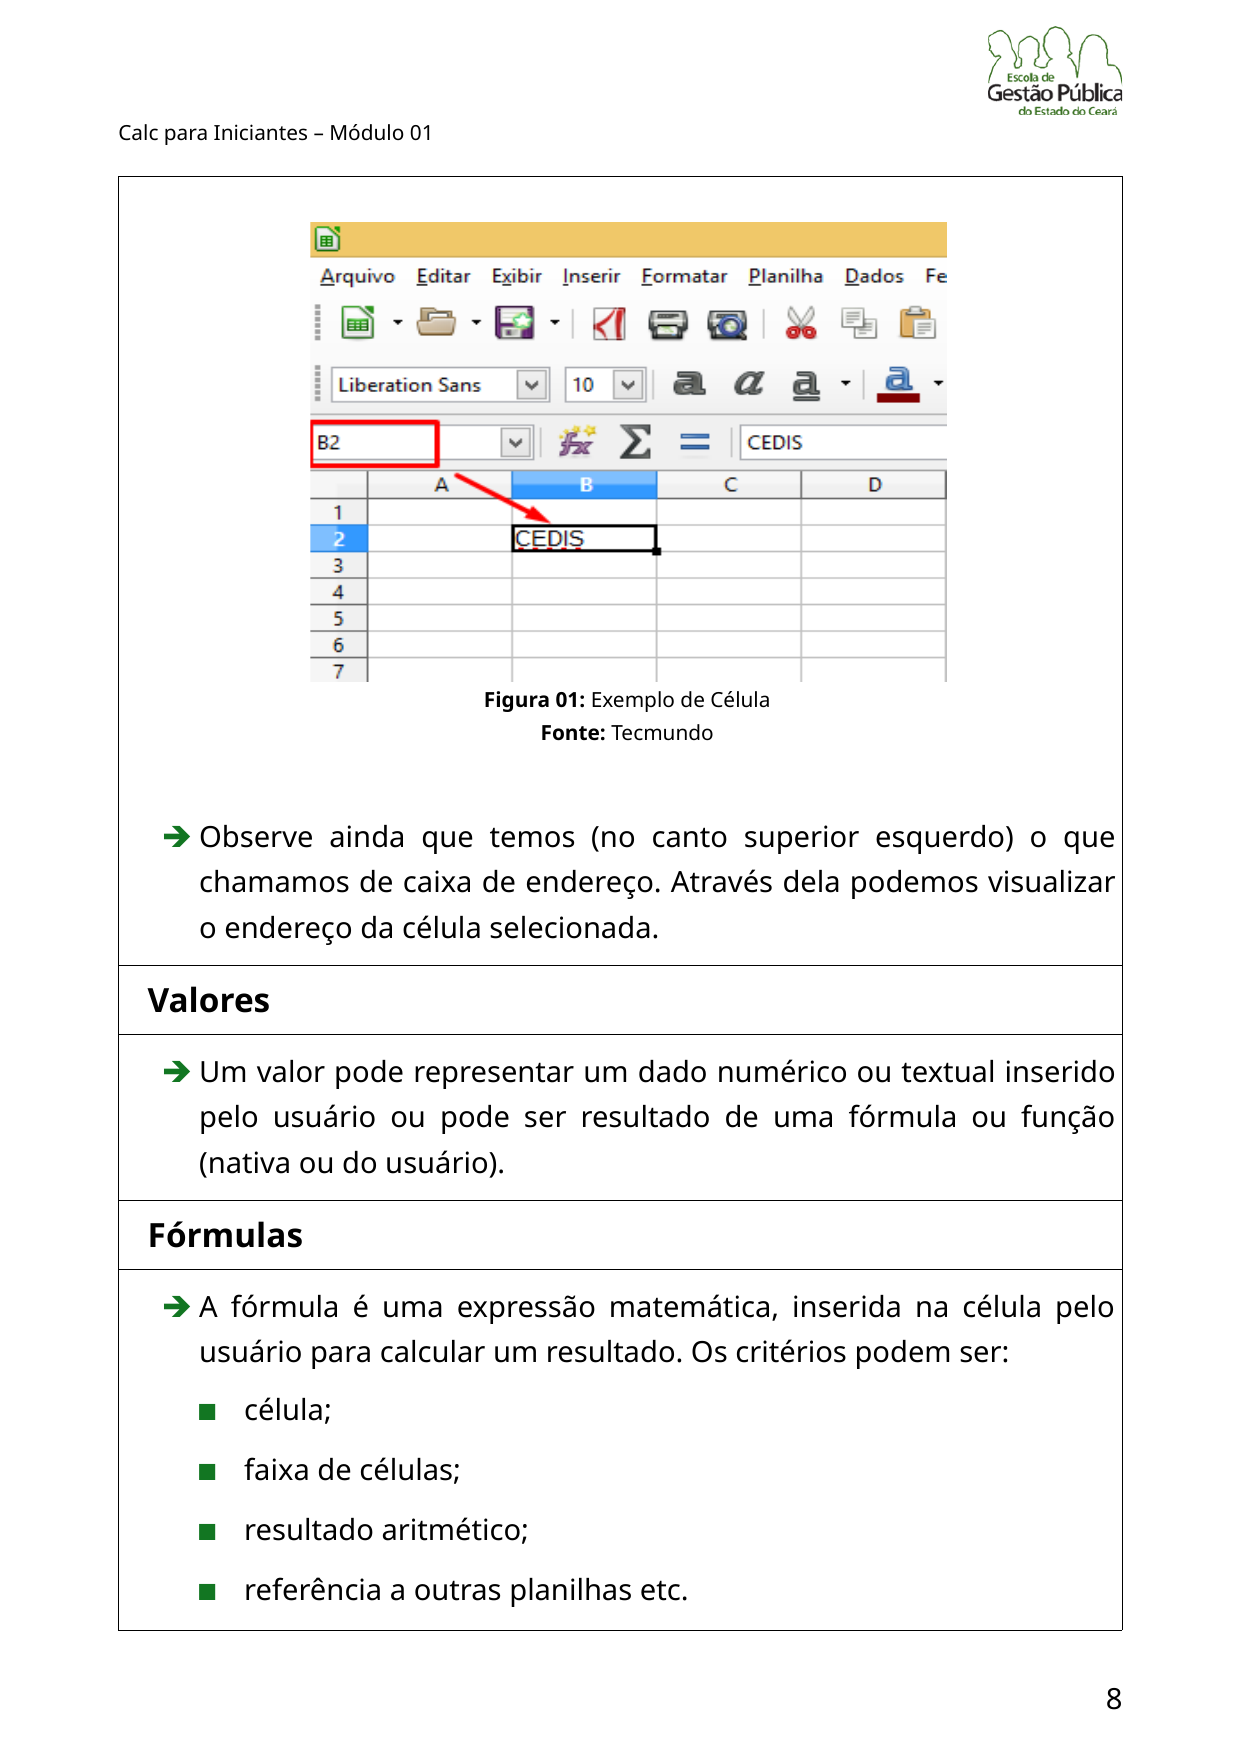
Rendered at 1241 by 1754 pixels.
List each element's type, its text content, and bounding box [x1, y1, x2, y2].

table_cell Elemento básico, primordial em uma planilha. É identificado como sendo a interseção entre dois vetores (retângulo que se forma do cruzamento de linha x coluna). Recebe a informação a ser processada, podendo ser textual, numérica, fórmula ou outros caracteres. No exemplo, a palavra “CEDIS” pertence a célula que se forma com o cruzamento da coluna B e a linha 2. Logo, o Calc entende esta coordenada como “B2”. Ela representa então o que chamamos de endereço da célula. Em caso de números, as fórmulas serão baseadas nos endereços da célula, facilitando bastante nossos futuros trabalhos com funções. Observe ainda que temos (no canto superior esquerdo) o que chamamos de caixa de endereço. Através dela podemos visualizar o endereço da célula selecionada. [119, 177, 1122, 964]
table_cell Fórmulas [119, 1201, 1122, 1268]
table_header Valores [119, 966, 1122, 1033]
table_cell Um valor pode representar um dado numérico ou textual inserido pelo usuário ou pode ser resultado de uma fórmula ou função (nativa ou do usuário). [119, 1035, 1122, 1199]
table_cell A fórmula é uma expressão matemática, inserida na célula pelo usuário para calcular um resultado. Os critérios podem ser: célula; faixa de células; resultado aritmético; referência a outras planilhas etc. A fórmula é a parte inteligente da planilha e sem as fórmulas a planilha. Seria somente um amontoado de textos e números. [119, 1270, 1122, 1630]
picture [118, 26, 1123, 115]
picture [310, 222, 947, 682]
